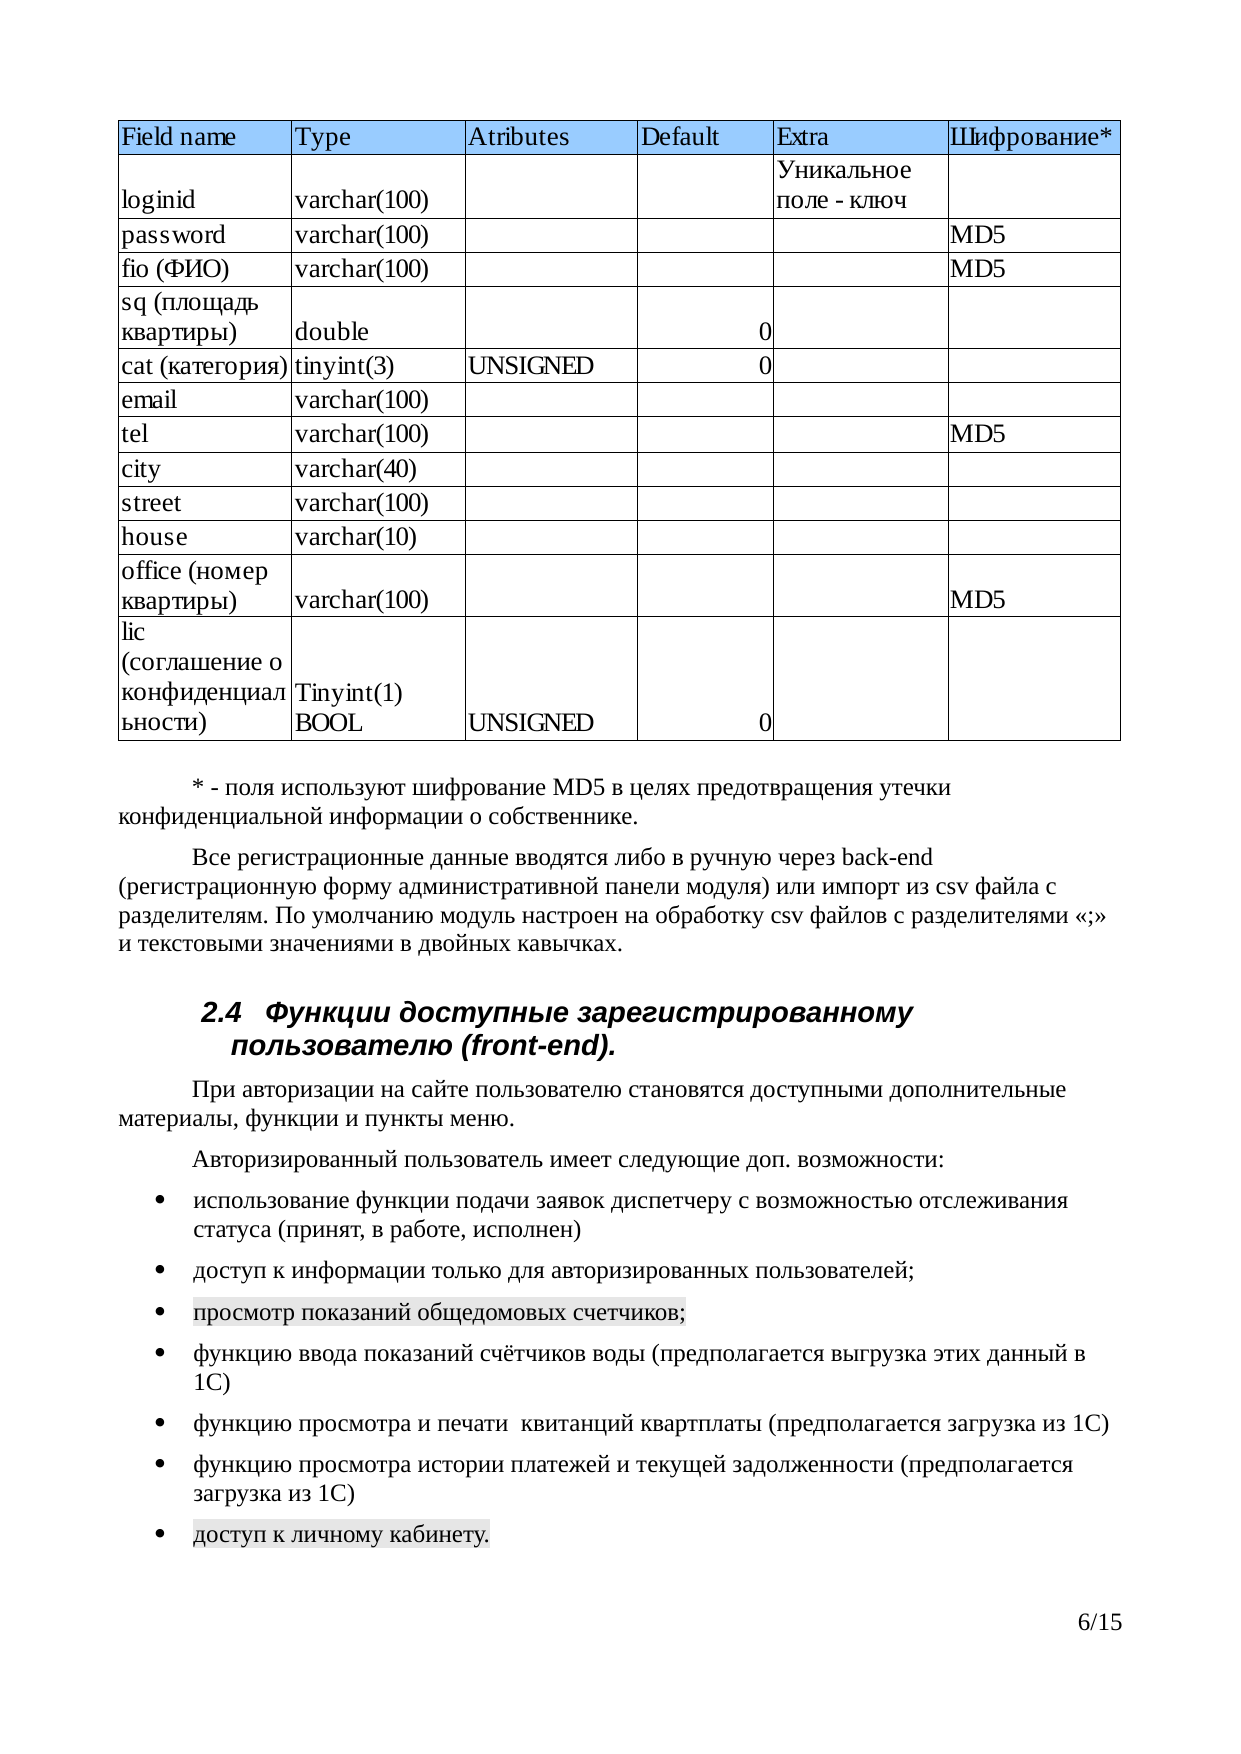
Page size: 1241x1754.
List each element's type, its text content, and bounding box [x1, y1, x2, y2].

list просмотр показаний общедомовых счетчиков; [156, 1297, 1122, 1326]
list доступ к информации только для авторизированных пользователей; [156, 1256, 1122, 1284]
list доступ к личному кабинету. [156, 1519, 1122, 1548]
text При авторизации на сайте пользователю становятся доступными дополнительные материалы, функции и пункты меню. [118, 1074, 1122, 1132]
text Авторизированный пользователь имеет следующие доп. возможности: [118, 1144, 1122, 1173]
list функцию просмотра истории платежей и текущей задолженности (предполагается загрузка из 1С) [156, 1449, 1122, 1507]
subtitle Функции доступные зарегистрированному пользователю (front-end). [193, 995, 1122, 1062]
list использование функции подачи заявок диспетчеру с возможностью отслеживания статуса (принят, в работе, исполнен) [156, 1186, 1122, 1243]
text Все регистрационные данные вводятся либо в ручную через back-end (регистрационную форму административной панели модуля) или импорт из csv файла с разделителям. По умолчанию модуль настроен на обработку csv файлов с разделителями «;» и текстовыми значениями в двойных кавычках. [118, 842, 1122, 957]
list функцию ввода показаний счётчиков воды (предполагается выгрузка этих данный в 1С) [156, 1338, 1122, 1396]
list функцию просмотра и печати квитанций квартплаты (предполагается загрузка из 1С) [156, 1408, 1122, 1437]
text * - поля используют шифрование MD5 в целях предотвращения утечки конфиденциальной информации о собственнике. [118, 772, 1122, 830]
